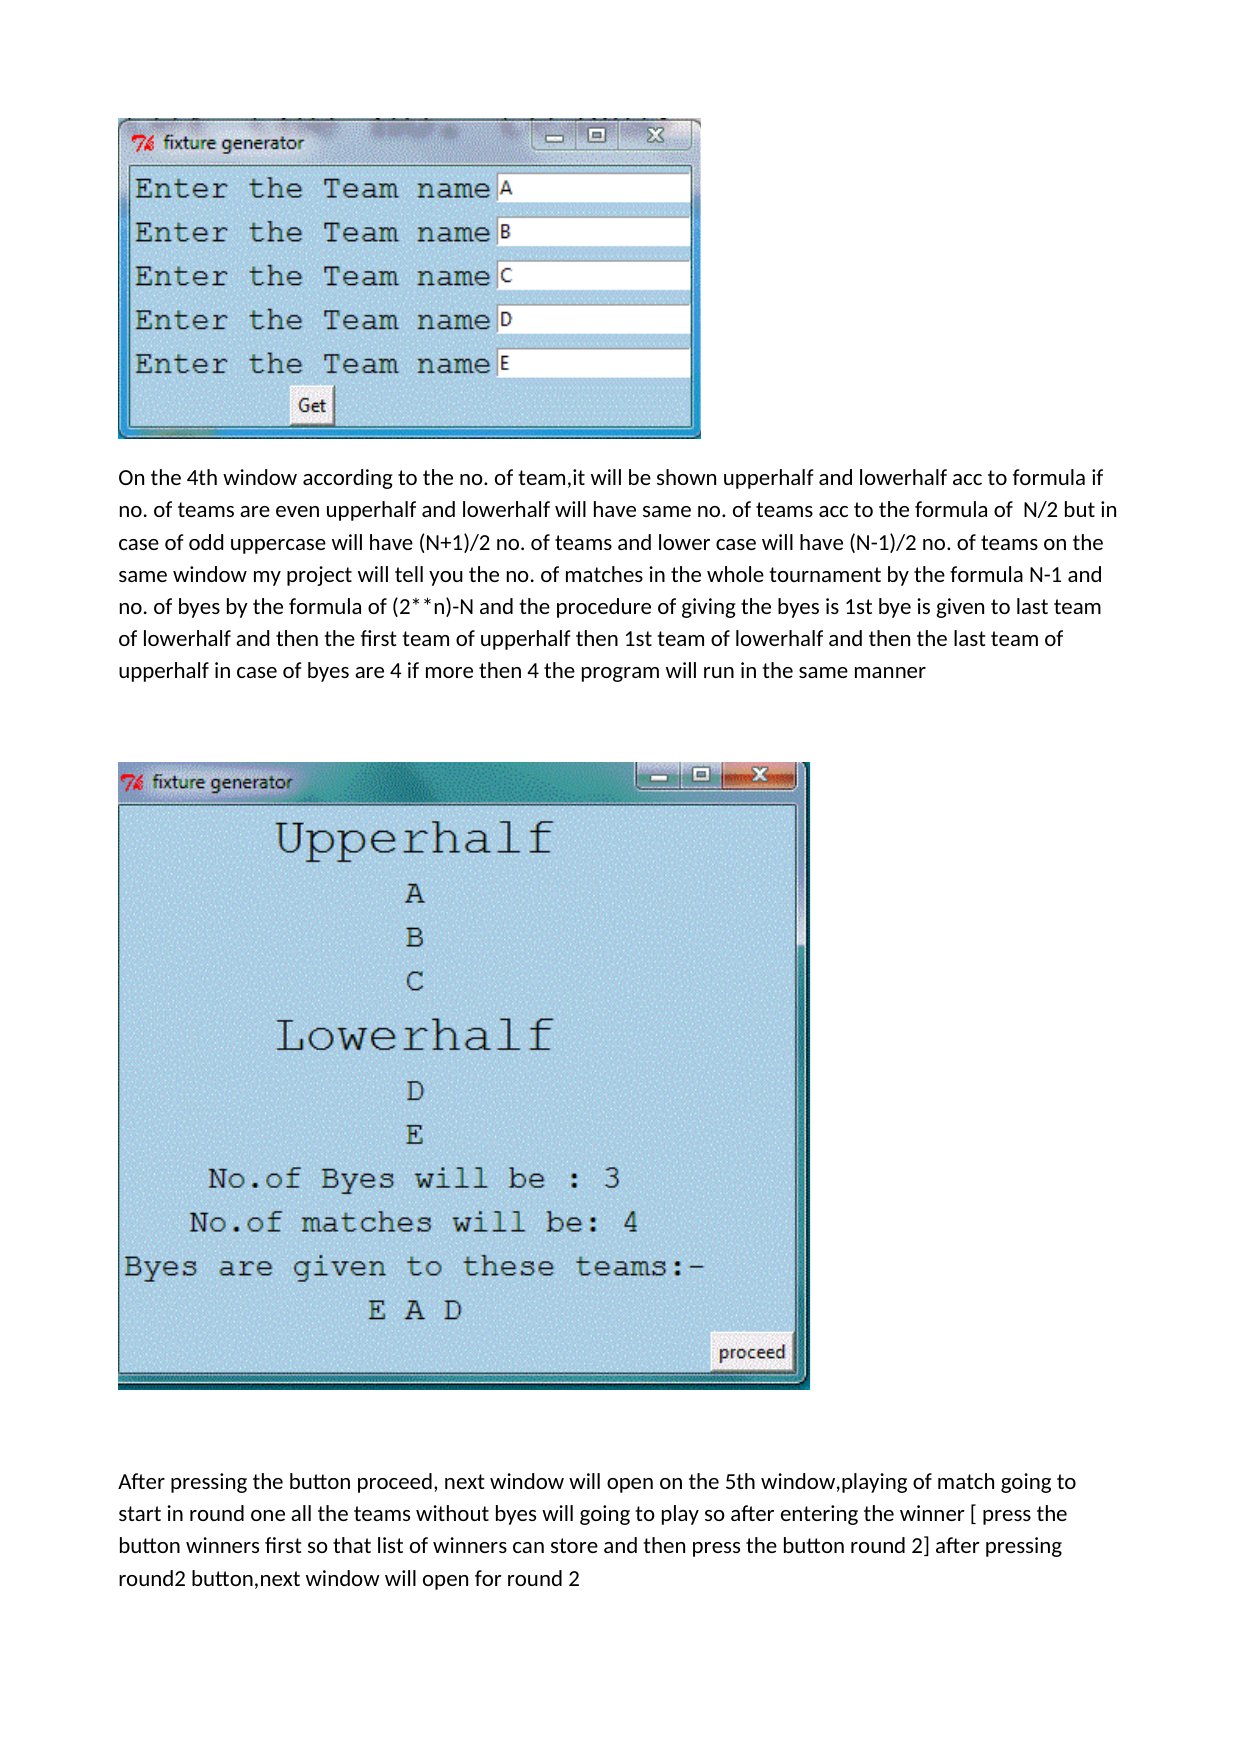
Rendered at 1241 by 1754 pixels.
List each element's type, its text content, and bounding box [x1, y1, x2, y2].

text After pressing the button proceed, next window will open on the 5th window,playing of match going to start in round one all the teams without byes will going to play so after entering the winner [ press the button winners first so that list of winners can store and then press the button round 2] after pressing round2 button,next window will open for round 2 [118, 1467, 1122, 1592]
text On the 4th window according to the no. of team,it will be shown upperhalf and lowerhalf acc to formula if no. of teams are even upperhalf and lowerhalf will have same no. of teams acc to the formula of N/2 but in case of odd uppercase will have (N+1)/2 no. of teams and lower case will have (N-1)/2 no. of teams on the same window my project will tell you the no. of matches in the whole tournament by the formula N-1 and no. of byes by the formula of (2**n)-N and the procedure of giving the byes is 1st bye is given to last team of lowerhalf and then the first team of upperhalf then 1st team of lowerhalf and then the last team of upperhalf in case of byes are 4 if more then 4 the program will run in the same manner [118, 463, 1122, 684]
